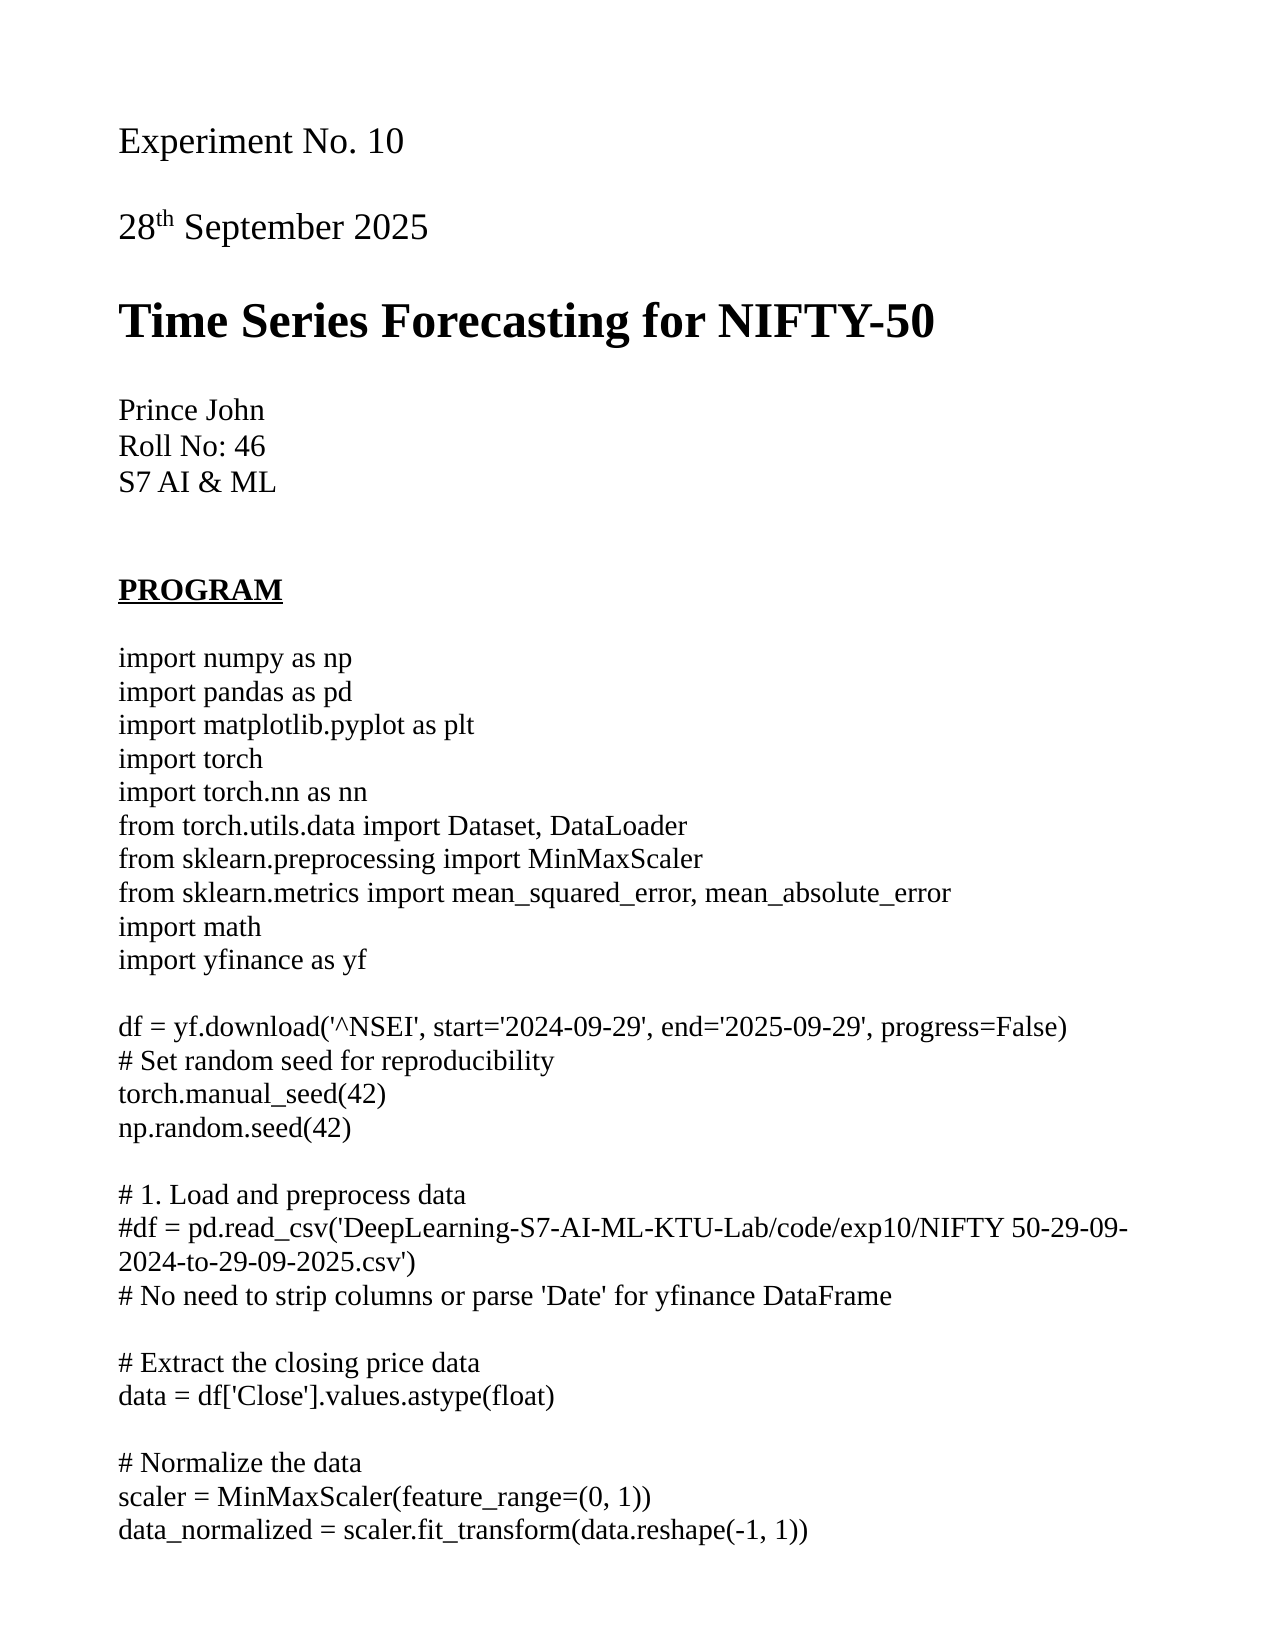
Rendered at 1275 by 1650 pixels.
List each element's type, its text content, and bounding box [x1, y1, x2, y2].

text torch.manual_seed(42) [118, 1076, 1157, 1110]
text from sklearn.preprocessing import MinMaxScaler [118, 842, 1157, 875]
text import torch [118, 741, 1157, 774]
text data = df['Close'].values.astype(float) [118, 1378, 1157, 1412]
text df = yf.download('^NSEI', start='2024-09-29', end='2025-09-29', progress=False) [118, 1009, 1157, 1043]
text from torch.utils.data import Dataset, DataLoader [118, 808, 1157, 842]
text Roll No: 46 [118, 427, 1157, 463]
text PROGRAM [118, 571, 1157, 607]
text import pandas as pd [118, 674, 1157, 707]
text import matplotlib.pyplot as plt [118, 707, 1157, 741]
text import numpy as np [118, 640, 1157, 674]
text # Set random seed for reproducibility [118, 1043, 1157, 1076]
text # Normalize the data [118, 1445, 1157, 1479]
text data_normalized = scaler.fit_transform(data.reshape(-1, 1)) [118, 1512, 1157, 1546]
text Time Series Forecasting for NIFTY-50 [118, 291, 1157, 348]
text # 1. Load and preprocess data [118, 1177, 1157, 1211]
text import yfinance as yf [118, 942, 1157, 976]
text # No need to strip columns or parse 'Date' for yfinance DataFrame [118, 1278, 1157, 1311]
text # Extract the closing price data [118, 1345, 1157, 1378]
text import math [118, 909, 1157, 942]
text import torch.nn as nn [118, 774, 1157, 808]
text from sklearn.metrics import mean_squared_error, mean_absolute_error [118, 875, 1157, 909]
text scaler = MinMaxScaler(feature_range=(0, 1)) [118, 1479, 1157, 1512]
text Prince John [118, 391, 1157, 427]
text #df = pd.read_csv('DeepLearning-S7-AI-ML-KTU-Lab/code/exp10/NIFTY 50-29-09-2024-to-29-09-2025.csv') [118, 1211, 1157, 1278]
text S7 AI & ML [118, 463, 1157, 499]
text 28th September 2025 [118, 204, 1157, 247]
text np.random.seed(42) [118, 1110, 1157, 1143]
text Experiment No. 10 [118, 118, 1157, 161]
